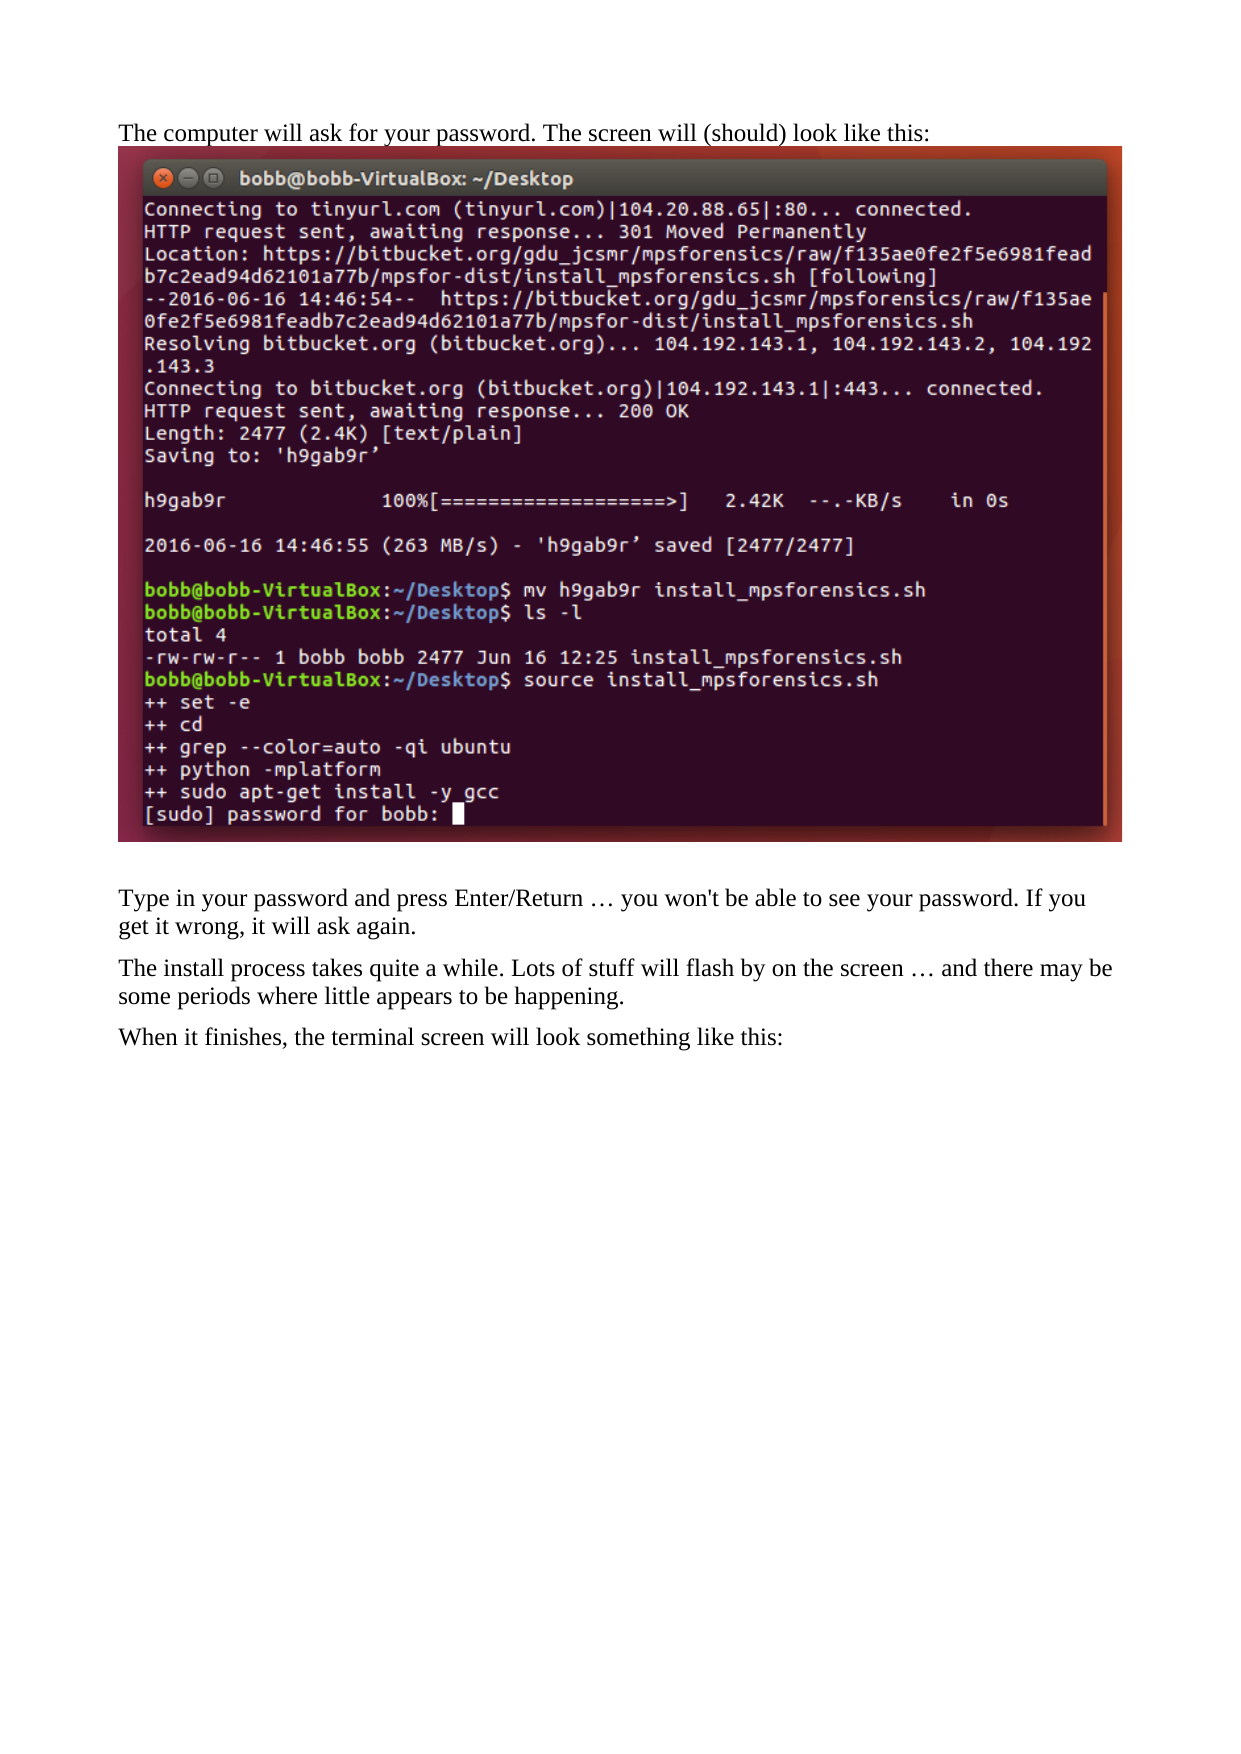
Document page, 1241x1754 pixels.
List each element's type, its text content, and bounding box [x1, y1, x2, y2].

text The computer will ask for your password. The screen will (should) look like this: [118, 118, 1122, 146]
text The install process takes quite a while. Lots of stuff will flash by on the screen … and there may be some periods where little appears to be happening. [118, 953, 1122, 1010]
text When it finishes, the terminal screen will look something like this: [118, 1022, 1122, 1051]
picture [118, 146, 1123, 842]
text Type in your password and press Enter/Return … you won't be able to see your password. If you get it wrong, it will ask again. [118, 883, 1122, 940]
